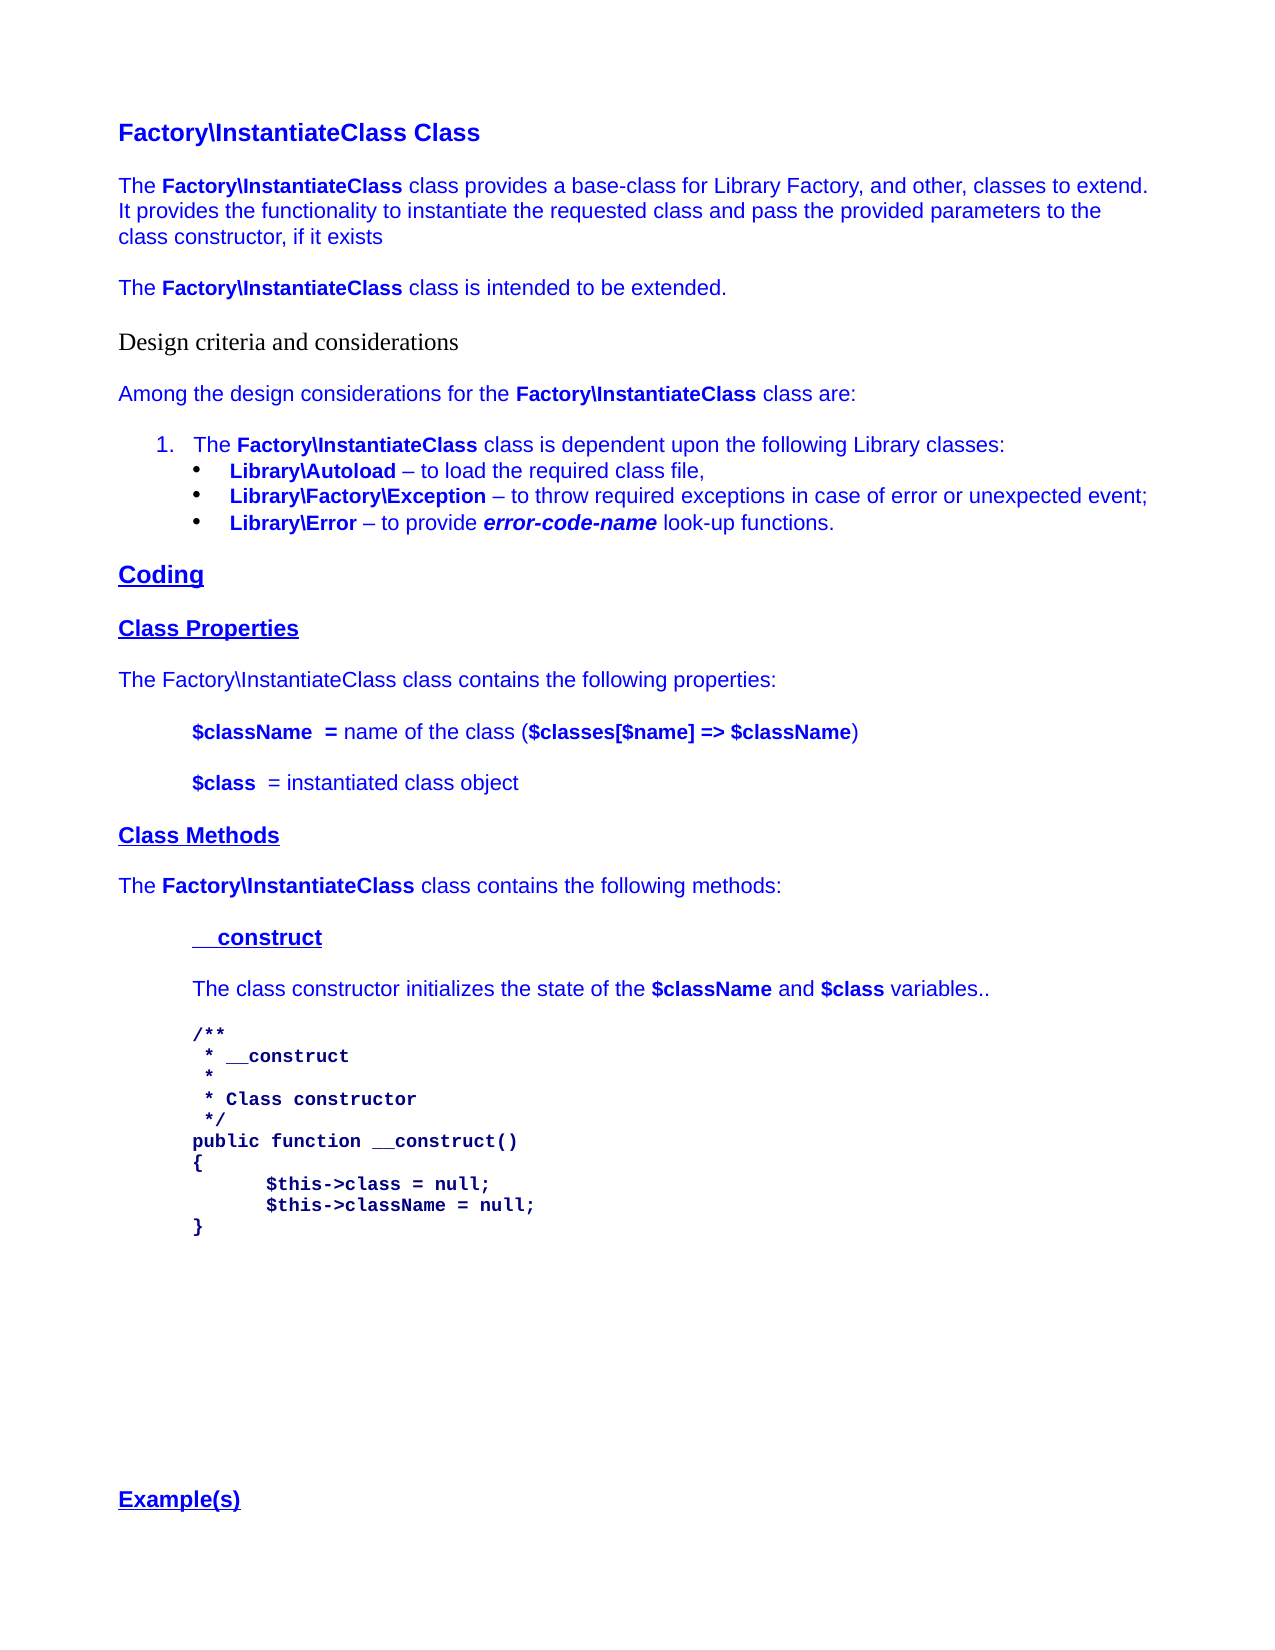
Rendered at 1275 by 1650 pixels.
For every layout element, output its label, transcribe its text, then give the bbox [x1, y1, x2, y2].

text * __construct [118, 1047, 1157, 1068]
text Example(s) [118, 1486, 1157, 1513]
text Factory\InstantiateClass Class [118, 118, 1157, 147]
text /** [192, 1026, 1157, 1047]
list The Factory\InstantiateClass class is dependent upon the following Library classes: [156, 431, 1157, 457]
text Among the design considerations for the Factory\InstantiateClass class are: [118, 381, 1157, 406]
text $class = instantiated class object [192, 770, 1157, 796]
list Library\Autoload – to load the required class file, [192, 457, 1157, 483]
text The class constructor initializes the state of the $className and $class variables.. [192, 975, 1157, 1001]
text The Factory\InstantiateClass class contains the following methods: [118, 873, 1157, 899]
list Library\Error – to provide error-code-name look-up functions. [192, 509, 1157, 535]
text */ [118, 1111, 1157, 1132]
text * Class constructor [118, 1089, 1157, 1111]
list Library\Factory\Exception – to throw required exceptions in case of error or unexpected event; [192, 483, 1157, 509]
text The Factory\InstantiateClass class contains the following properties: [118, 667, 1157, 692]
text __construct [192, 924, 1157, 950]
text The Factory\InstantiateClass class provides a base-class for Library Factory, and other, classes to extend. It provides the functionality to instantiate the requested class and pass the provided parameters to the class constructor, if it exists [118, 173, 1157, 249]
text $className = name of the class ($classes[$name] => $className) [192, 719, 1157, 744]
text Class Methods [118, 822, 1157, 848]
text Class Properties [118, 614, 1157, 641]
text { [118, 1153, 1157, 1174]
text * [118, 1068, 1157, 1089]
text $this->class = null; [118, 1174, 1157, 1196]
text } [118, 1217, 1157, 1238]
text Coding [118, 561, 1157, 589]
text public function __construct() [118, 1132, 1157, 1153]
list Design criteria and considerations [81, 327, 1157, 356]
text The Factory\InstantiateClass class is intended to be extended. [118, 275, 1157, 300]
text $this->className = null; [118, 1196, 1157, 1217]
